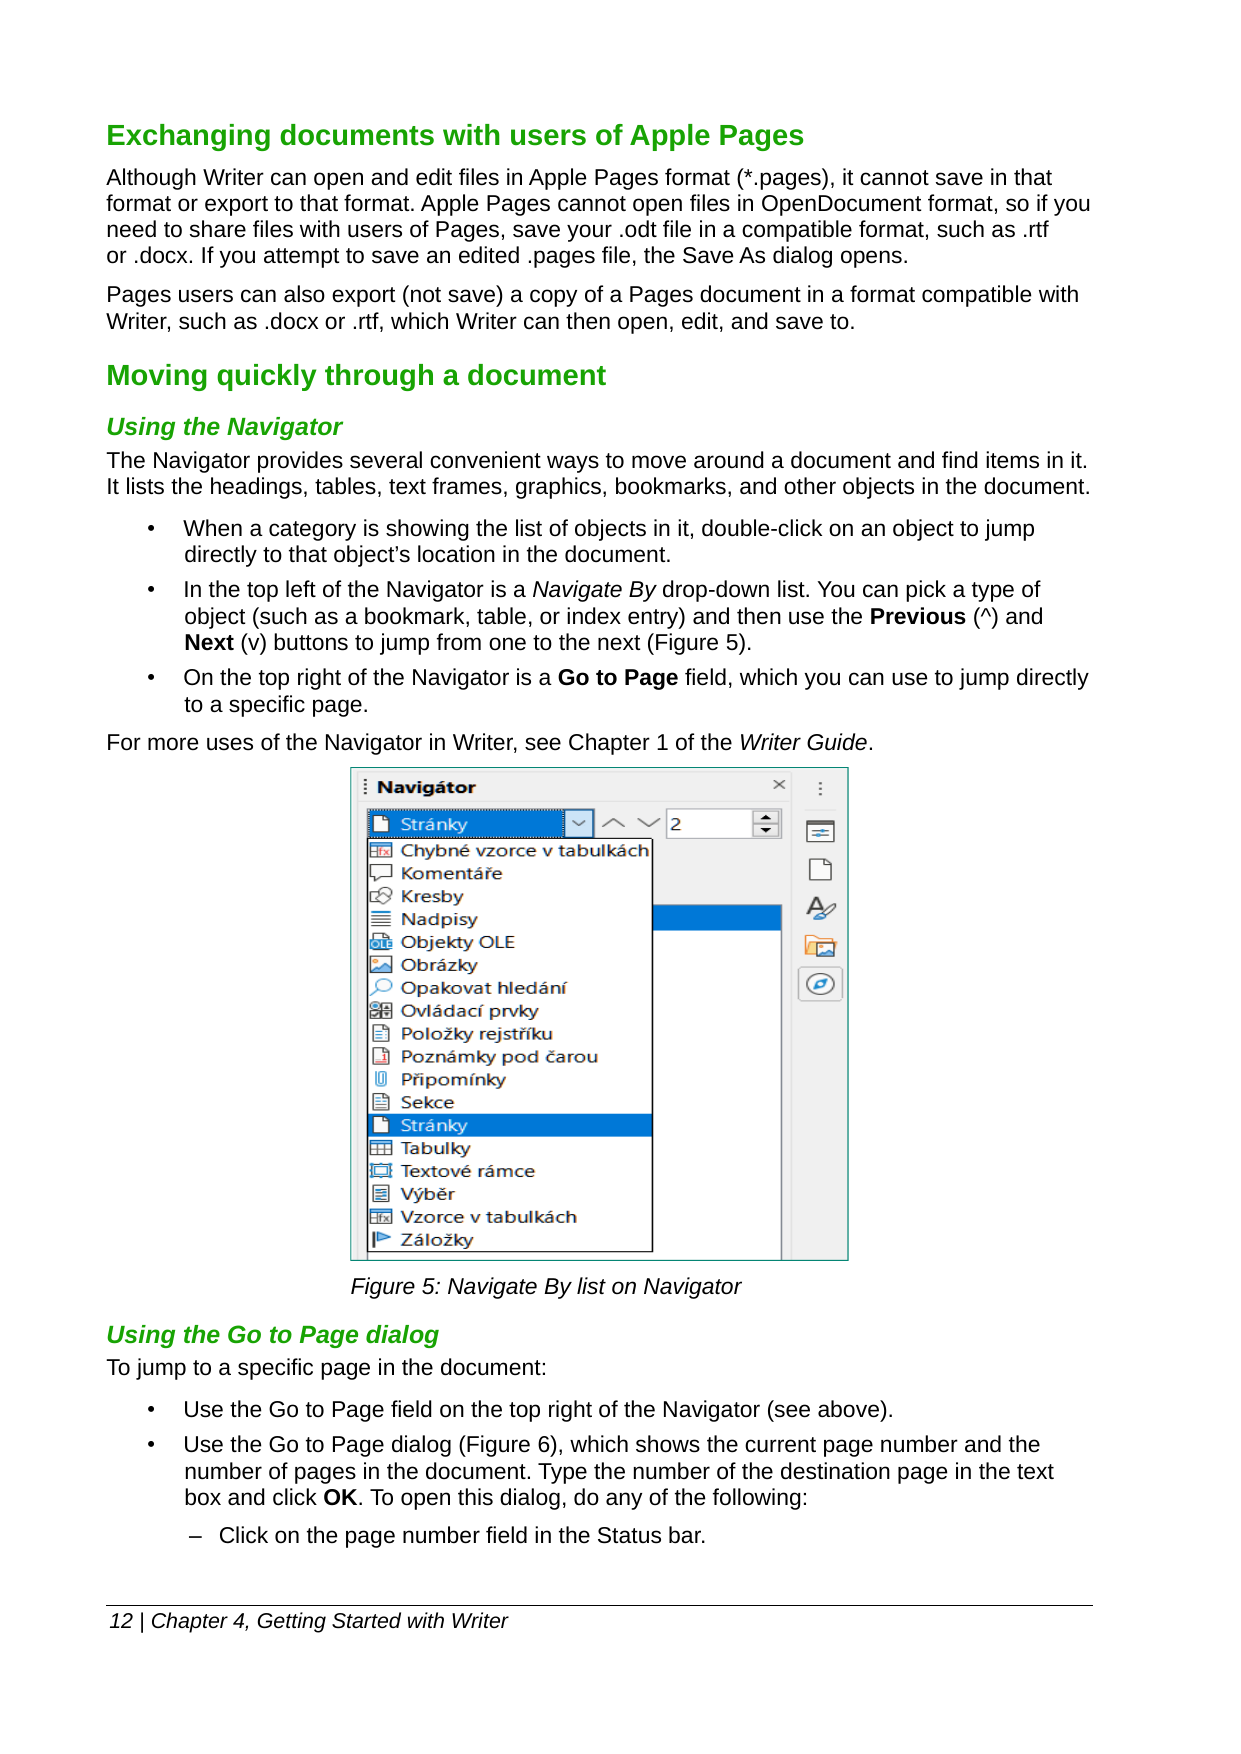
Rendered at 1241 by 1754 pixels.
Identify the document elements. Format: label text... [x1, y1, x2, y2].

subtitle Using the Go to Page dialog [106, 1319, 1093, 1348]
list On the top right of the Navigator is a Go to Page field, which you can use to jump directly to a specific page. [144, 661, 1093, 720]
picture [350, 767, 849, 1261]
text To jump to a specific page in the document: [106, 1354, 1093, 1381]
list Use the Go to Page field on the top right of the Navigator (see above). [144, 1393, 1093, 1422]
text The Navigator provides several convenient ways to move around a document and find items in it. It lists the headings, tables, text frames, graphics, bookmarks, and other objects in the document. [106, 447, 1093, 499]
text Figure 5: Navigate By list on Navigator [350, 1273, 848, 1299]
subtitle Moving quickly through a document [106, 358, 1093, 391]
subtitle Using the Navigator [106, 412, 1093, 441]
text For more uses of the Navigator in Writer, see Chapter 1 of the Writer Guide. [106, 729, 1093, 755]
list Click on the page number field in the Status bar. [189, 1522, 1093, 1548]
text Although Writer can open and edit files in Apple Pages format (*.pages), it cannot save in that format or export to that format. Apple Pages cannot open files in OpenDocument format, so if you need to share files with users of Pages, save your .odt file in a compatible format, such as .rtf or .docx. If you attempt to save an edited .pages file, the Save As dialog opens. [106, 163, 1093, 269]
list When a category is showing the list of objects in it, double-click on an object to jump directly to that object’s location in the document. [144, 512, 1093, 567]
subtitle Exchanging documents with users of Apple Pages [106, 118, 1093, 152]
list In the top left of the Navigator is a Navigate By drop-down list. You can pick a type of object (such as a bookmark, table, or index entry) and then use the Previous (^) and Next (v) buttons to jump from one to the next (Figure 5). [144, 573, 1093, 655]
text Pages users can also export (not save) a copy of a Pages document in a format compatible with Writer, such as .docx or .rtf, which Writer can then open, edit, and save to. [106, 281, 1093, 334]
list Use the Go to Page dialog (Figure 6), which shows the current page number and the number of pages in the document. Type the number of the destination page in the text box and click OK. To open this dialog, do any of the following: [144, 1428, 1093, 1513]
